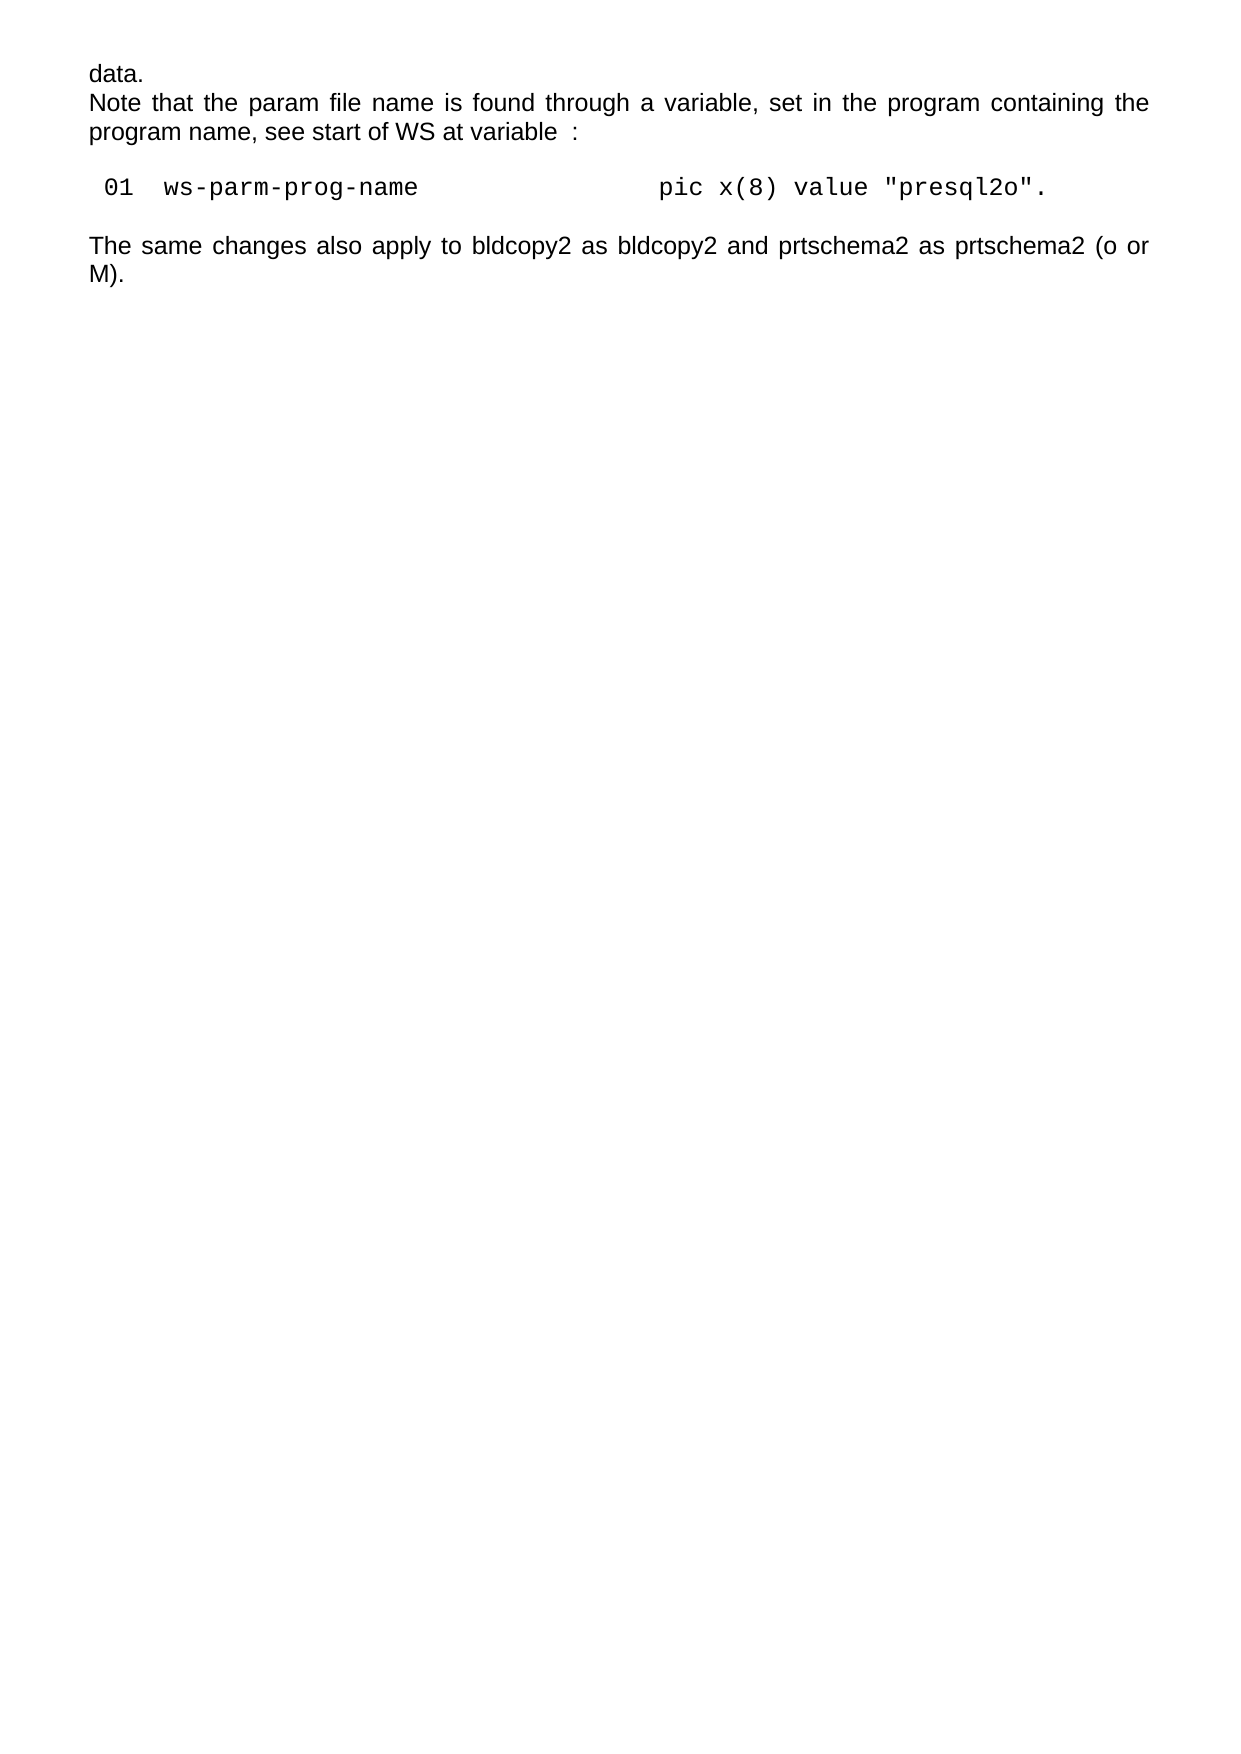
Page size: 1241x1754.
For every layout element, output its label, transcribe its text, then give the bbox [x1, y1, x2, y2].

text data. [88, 59, 1152, 88]
text The same changes also apply to bldcopy2 as bldcopy2 and prtschema2 as prtschema2 (o or M). [88, 231, 1152, 288]
text 01 ws-parm-prog-name pic x(8) value "presql2o". [88, 174, 1152, 202]
text Note that the param file name is found through a variable, set in the program containing the program name, see start of WS at variable : [88, 88, 1152, 145]
